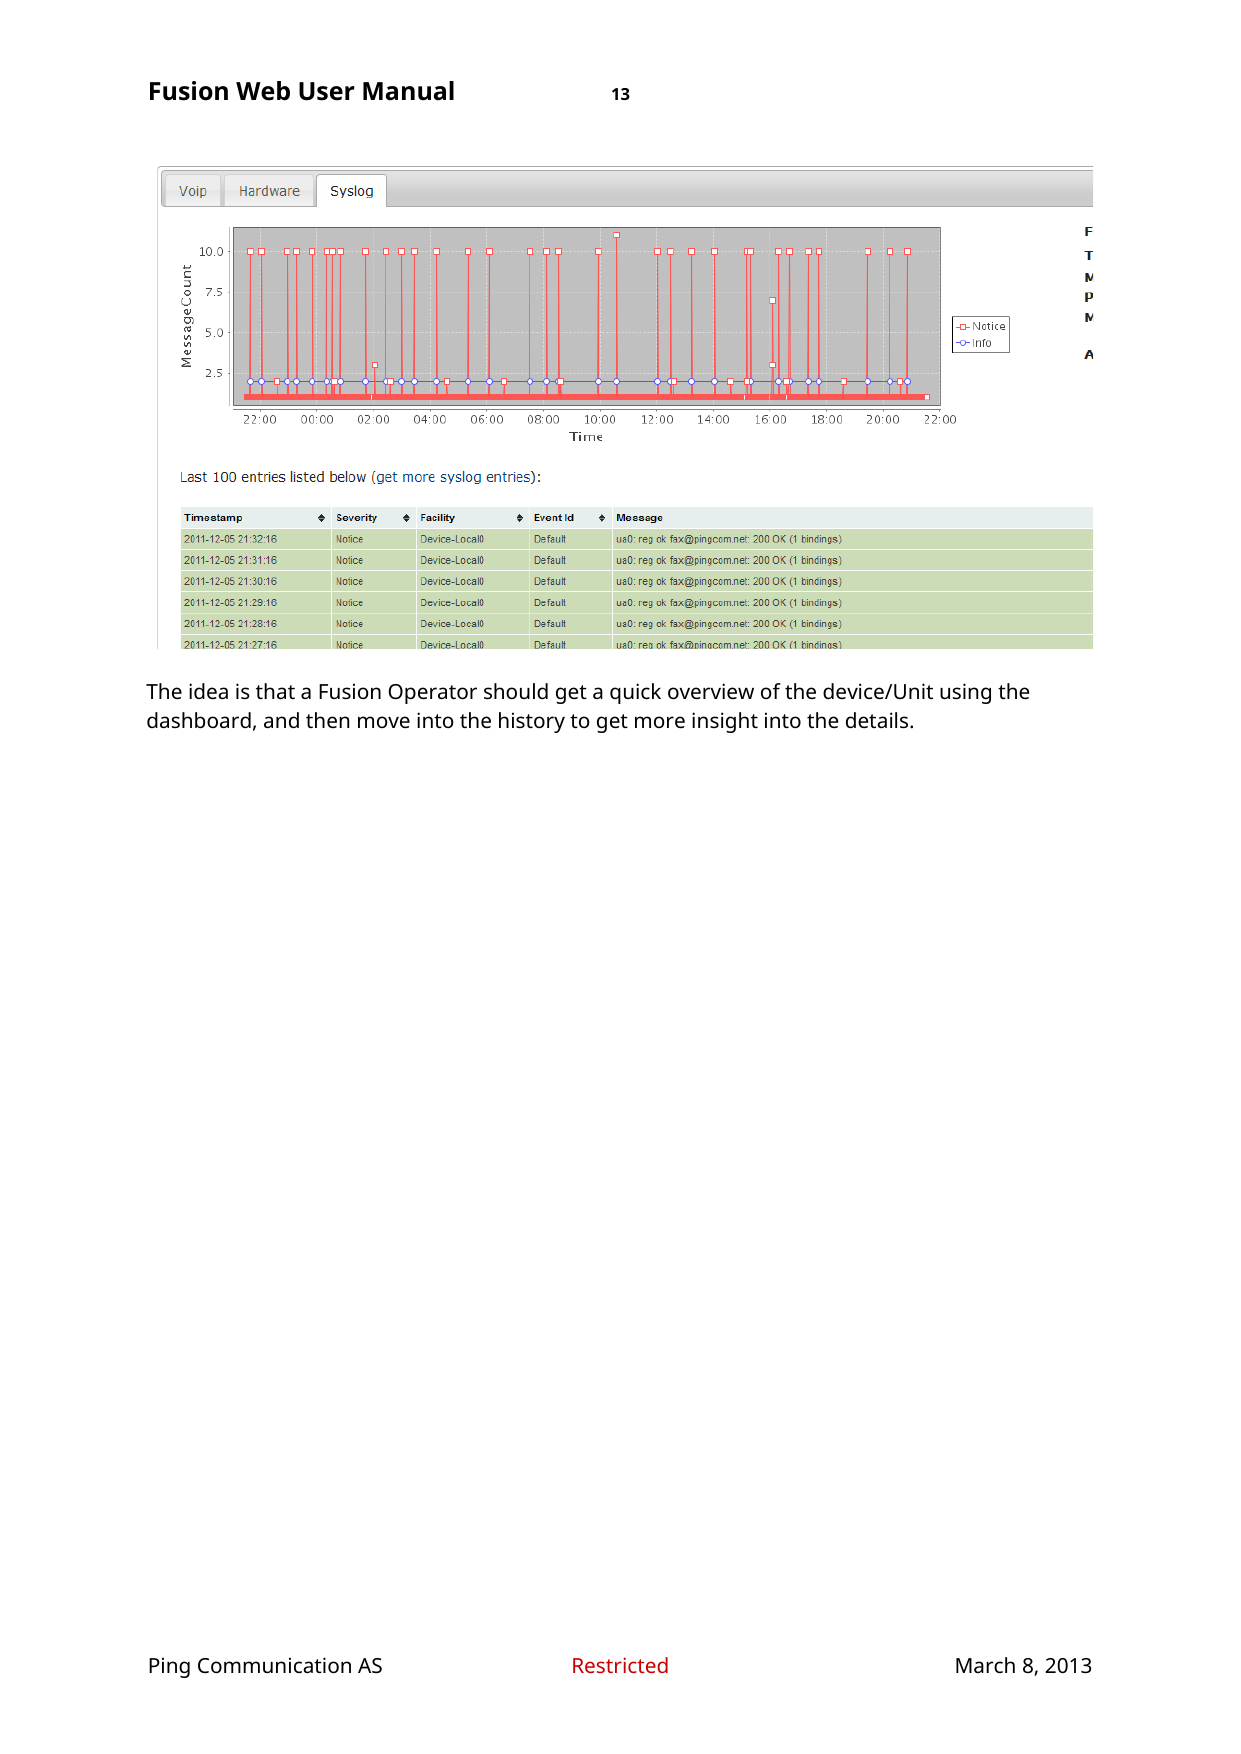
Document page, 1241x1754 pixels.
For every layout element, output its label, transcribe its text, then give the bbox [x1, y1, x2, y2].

text The idea is that a Fusion Operator should get a quick overview of the device/Unit using the dashboard, and then move into the history to get more insight into the details. [146, 677, 1092, 734]
picture [146, 162, 1094, 649]
